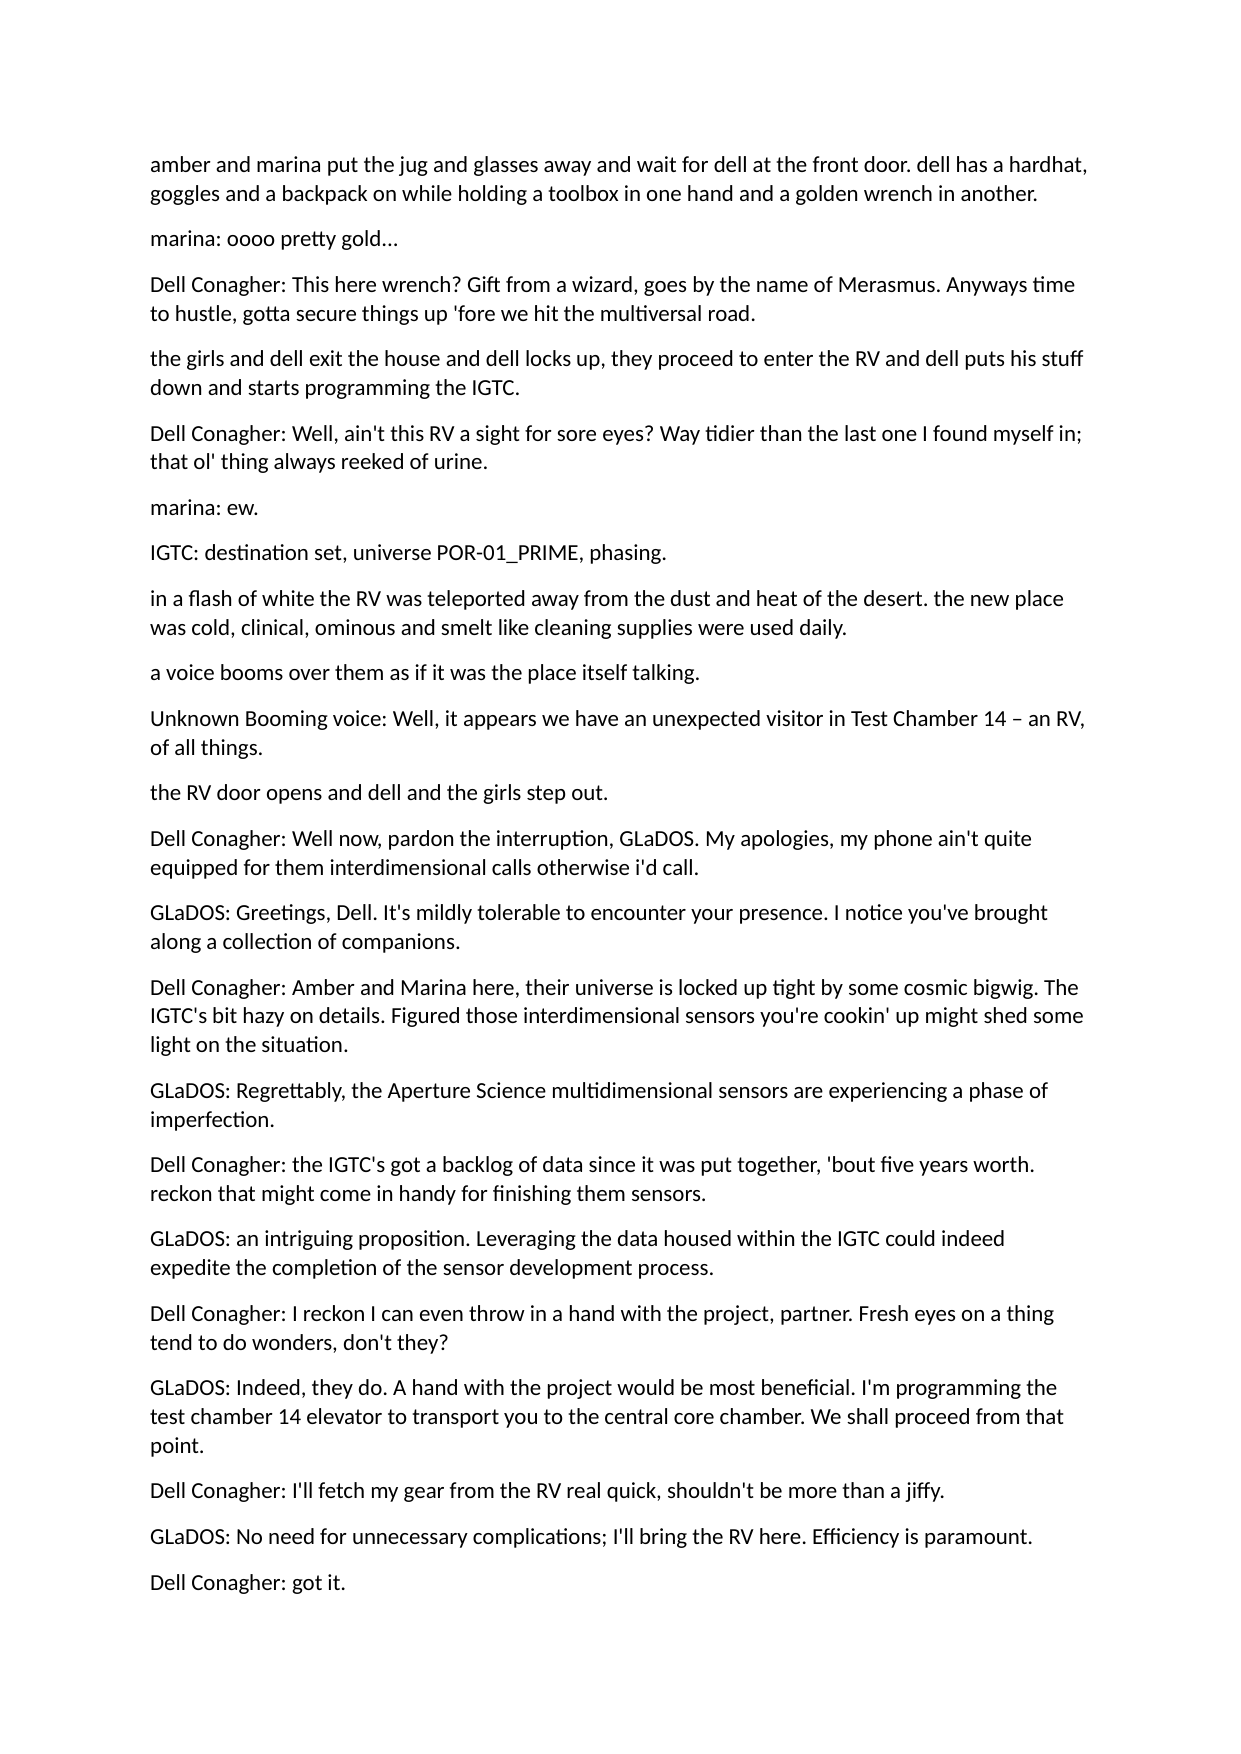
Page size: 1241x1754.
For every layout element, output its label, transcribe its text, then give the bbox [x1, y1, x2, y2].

text marina: ew. [150, 493, 1090, 521]
text Dell Conagher: I reckon I can even throw in a hand with the project, partner. Fresh eyes on a thing tend to do wonders, don't they? [150, 1299, 1090, 1356]
text Dell Conagher: Amber and Marina here, their universe is locked up tight by some cosmic bigwig. The IGTC's bit hazy on details. Figured those interdimensional sensors you're cookin' up might shed some light on the situation. [150, 973, 1090, 1058]
text a voice booms over them as if it was the place itself talking. [150, 658, 1090, 686]
text Unknown Booming voice: Well, it appears we have an unexpected visitor in Test Chamber 14 – an RV, of all things. [150, 704, 1090, 761]
text the RV door opens and dell and the girls step out. [150, 778, 1090, 806]
text GLaDOS: Regrettably, the Aperture Science multidimensional sensors are experiencing a phase of imperfection. [150, 1076, 1090, 1133]
text IGTC: destination set, universe POR-01_PRIME, phasing. [150, 538, 1090, 567]
text GLaDOS: Greetings, Dell. It's mildly tolerable to encounter your presence. I notice you've brought along a collection of companions. [150, 898, 1090, 955]
text Dell Conagher: This here wrench? Gift from a wizard, goes by the name of Merasmus. Anyways time to hustle, gotta secure things up 'fore we hit the multiversal road. [150, 270, 1090, 327]
text Dell Conagher: Well, ain't this RV a sight for sore eyes? Way tidier than the last one I found myself in; that ol' thing always reeked of urine. [150, 419, 1090, 476]
text Dell Conagher: Well now, pardon the interruption, GLaDOS. My apologies, my phone ain't quite equipped for them interdimensional calls otherwise i'd call. [150, 824, 1090, 881]
text the girls and dell exit the house and dell locks up, they proceed to enter the RV and dell puts his stuff down and starts programming the IGTC. [150, 344, 1090, 401]
text Dell Conagher: the IGTC's got a backlog of data since it was put together, 'bout five years worth. reckon that might come in handy for finishing them sensors. [150, 1150, 1090, 1207]
text Dell Conagher: got it. [150, 1568, 1090, 1596]
text Dell Conagher: I'll fetch my gear from the RV real quick, shouldn't be more than a jiffy. [150, 1477, 1090, 1504]
text amber and marina put the jug and glasses away and wait for dell at the front door. dell has a hardhat, goggles and a backpack on while holding a toolbox in one hand and a golden wrench in another. [150, 150, 1090, 207]
text GLaDOS: an intriguing proposition. Leveraging the data housed within the IGTC could indeed expedite the completion of the sensor development process. [150, 1224, 1090, 1281]
text GLaDOS: Indeed, they do. A hand with the project would be most beneficial. I'm programming the test chamber 14 elevator to transport you to the central core chamber. We shall proceed from that point. [150, 1373, 1090, 1459]
text in a flash of white the RV was teleported away from the dust and heat of the desert. the new place was cold, clinical, ominous and smelt like cleaning supplies were used daily. [150, 584, 1090, 641]
text marina: oooo pretty gold... [150, 224, 1090, 252]
text GLaDOS: No need for unnecessary complications; I'll bring the RV here. Efficiency is paramount. [150, 1522, 1090, 1550]
